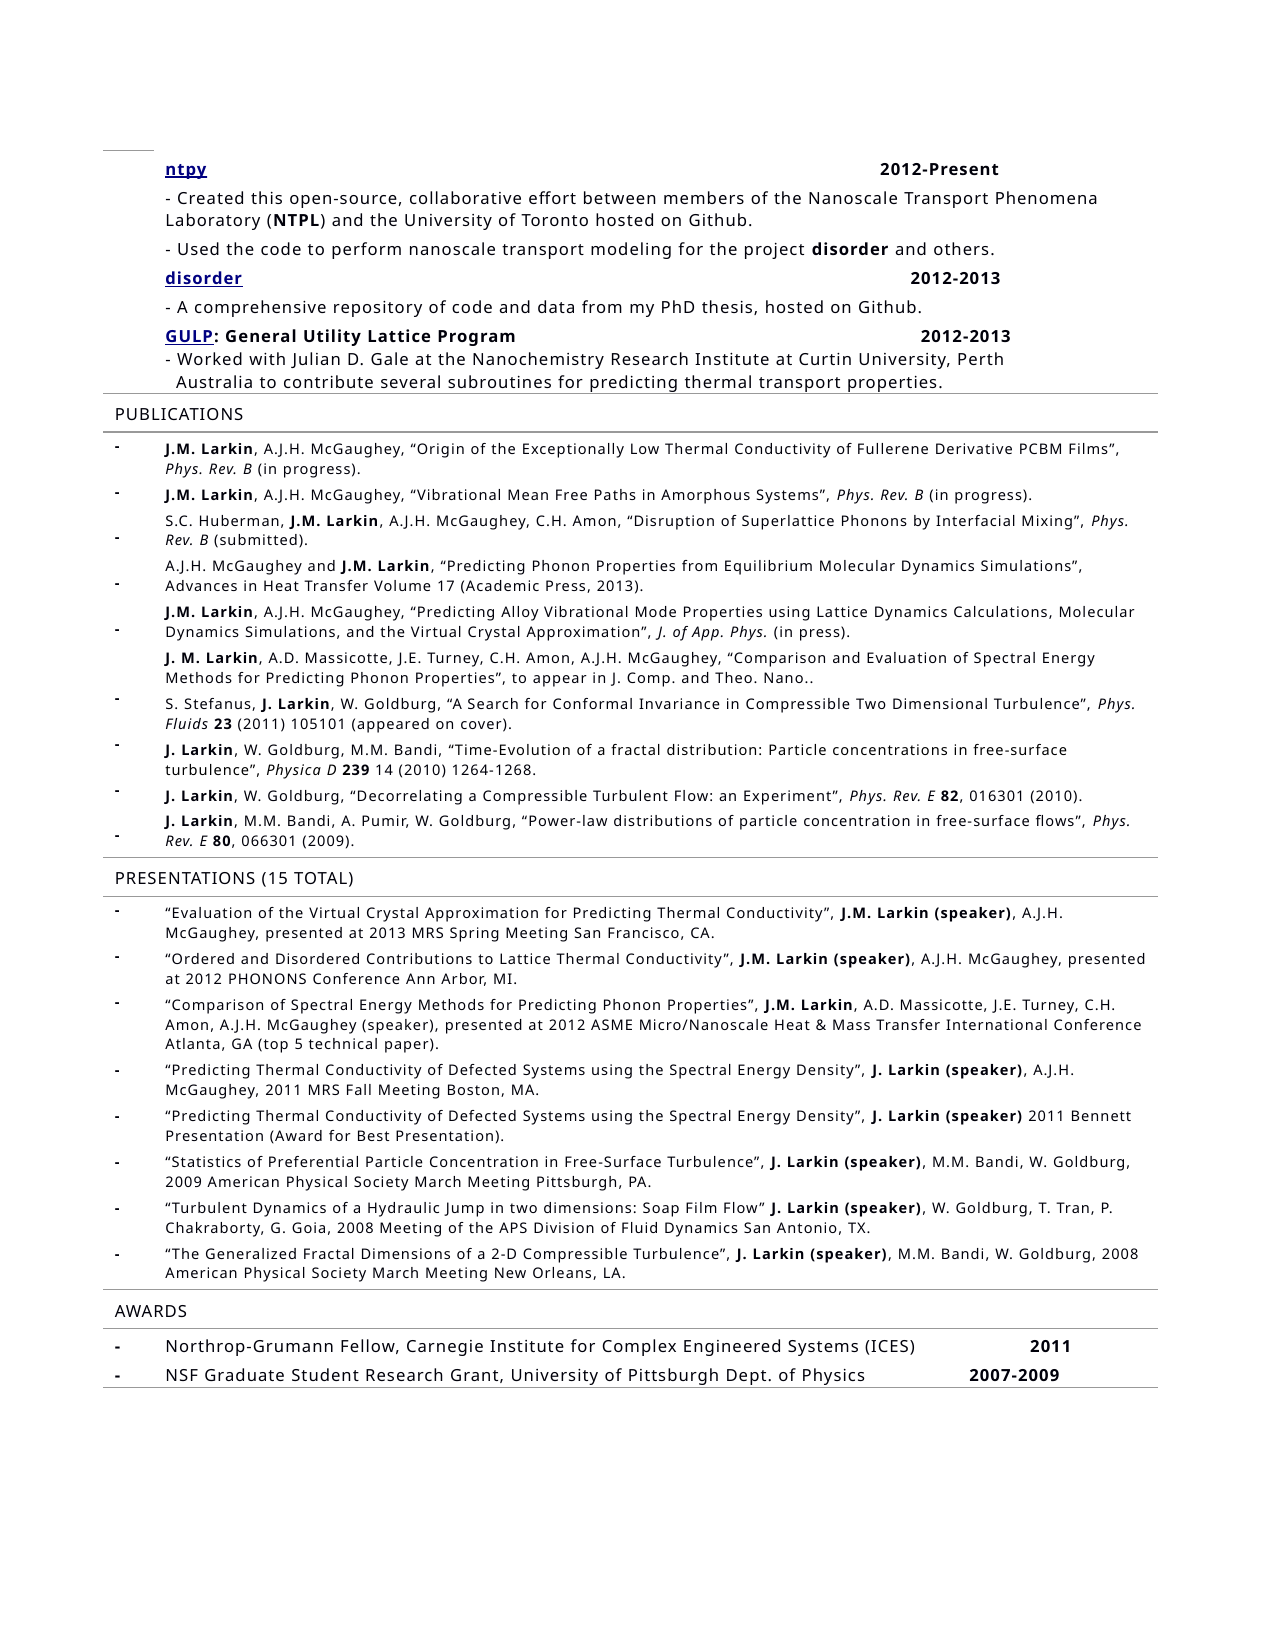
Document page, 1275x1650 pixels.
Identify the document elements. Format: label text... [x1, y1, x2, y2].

table_cell J.M. Larkin, A.J.H. McGaughey, “Origin of the Exceptionally Low Thermal Conductivity of Fullerene Derivative PCBM Films”, Phys. Rev. B (in progress). J.M. Larkin, A.J.H. McGaughey, “Vibrational Mean Free Paths in Amorphous Systems”, Phys. Rev. B (in progress). S.C. Huberman, J.M. Larkin, A.J.H. McGaughey, C.H. Amon, “Disruption of Superlattice Phonons by Interfacial Mixing”, Phys. Rev. B (submitted). A.J.H. McGaughey and J.M. Larkin, “Predicting Phonon Properties from Equilibrium Molecular Dynamics Simulations”, Advances in Heat Transfer Volume 17 (Academic Press, 2013). J.M. Larkin, A.J.H. McGaughey, “Predicting Alloy Vibrational Mode Properties using Lattice Dynamics Calculations, Molecular Dynamics Simulations, and the Virtual Crystal Approximation”, J. of App. Phys. (in press). J. M. Larkin, A.D. Massicotte, J.E. Turney, C.H. Amon, A.J.H. McGaughey, “Comparison and Evaluation of Spectral Energy Methods for Predicting Phonon Properties”, to appear in J. Comp. and Theo. Nano.. S. Stefanus, J. Larkin, W. Goldburg, “A Search for Conformal Invariance in Compressible Two Dimensional Turbulence”, Phys. Fluids 23 (2011) 105101 (appeared on cover). J. Larkin, W. Goldburg, M.M. Bandi, “Time-Evolution of a fractal distribution: Particle concentrations in free-surface turbulence”, Physica D 239 14 (2010) 1264-1268. J. Larkin, W. Goldburg, “Decorrelating a Compressible Turbulent Flow: an Experiment”, Phys. Rev. E 82, 016301 (2010). J. Larkin, M.M. Bandi, A. Pumir, W. Goldburg, “Power-law distributions of particle concentration in free-surface flows”, Phys. Rev. E 80, 066301 (2009). [154, 433, 1157, 857]
table_cell PublicationS [103, 394, 1157, 431]
table_cell Northrop-Grumann Fellow, Carnegie Institute for Complex Engineered Systems (ICES) 2011 NSF Graduate Student Research Grant, University of Pittsburgh Dept. of Physics 2007-2009 [154, 1329, 1157, 1387]
table_cell - - - - - - - - [103, 897, 154, 1289]
table_cell [103, 151, 154, 393]
table_cell - - [103, 1329, 154, 1387]
table_cell Presentations (15 total) [103, 858, 1157, 896]
table_cell awards [103, 1290, 1157, 1328]
table_cell ntpy 2012-Present - Created this open-source, collaborative effort between members of the Nanoscale Transport Phenomena Laboratory (NTPL) and the University of Toronto hosted on Github. - Used the code to perform nanoscale transport modeling for the project disorder and others. disorder 2012-2013 - A comprehensive repository of code and data from my PhD thesis, hosted on Github. GULP: General Utility Lattice Program 2012-2013 - Worked with Julian D. Gale at the Nanochemistry Research Institute at Curtin University, Perth Australia to contribute several subroutines for predicting thermal transport properties. [154, 150, 1157, 393]
table_cell “Evaluation of the Virtual Crystal Approximation for Predicting Thermal Conductivity”, J.M. Larkin (speaker), A.J.H. McGaughey, presented at 2013 MRS Spring Meeting San Francisco, CA. “Ordered and Disordered Contributions to Lattice Thermal Conductivity”, J.M. Larkin (speaker), A.J.H. McGaughey, presented at 2012 PHONONS Conference Ann Arbor, MI. “Comparison of Spectral Energy Methods for Predicting Phonon Properties”, J.M. Larkin, A.D. Massicotte, J.E. Turney, C.H. Amon, A.J.H. McGaughey (speaker), presented at 2012 ASME Micro/Nanoscale Heat & Mass Transfer International Conference Atlanta, GA (top 5 technical paper). “Predicting Thermal Conductivity of Defected Systems using the Spectral Energy Density”, J. Larkin (speaker), A.J.H. McGaughey, 2011 MRS Fall Meeting Boston, MA. “Predicting Thermal Conductivity of Defected Systems using the Spectral Energy Density”, J. Larkin (speaker) 2011 Bennett Presentation (Award for Best Presentation). “Statistics of Preferential Particle Concentration in Free-Surface Turbulence”, J. Larkin (speaker), M.M. Bandi, W. Goldburg, 2009 American Physical Society March Meeting Pittsburgh, PA. “Turbulent Dynamics of a Hydraulic Jump in two dimensions: Soap Film Flow” J. Larkin (speaker), W. Goldburg, T. Tran, P. Chakraborty, G. Goia, 2008 Meeting of the APS Division of Fluid Dynamics San Antonio, TX. “The Generalized Fractal Dimensions of a 2-D Compressible Turbulence”, J. Larkin (speaker), M.M. Bandi, W. Goldburg, 2008 American Physical Society March Meeting New Orleans, LA. [154, 897, 1157, 1289]
table_cell - - - - - - - - - [103, 433, 154, 857]
